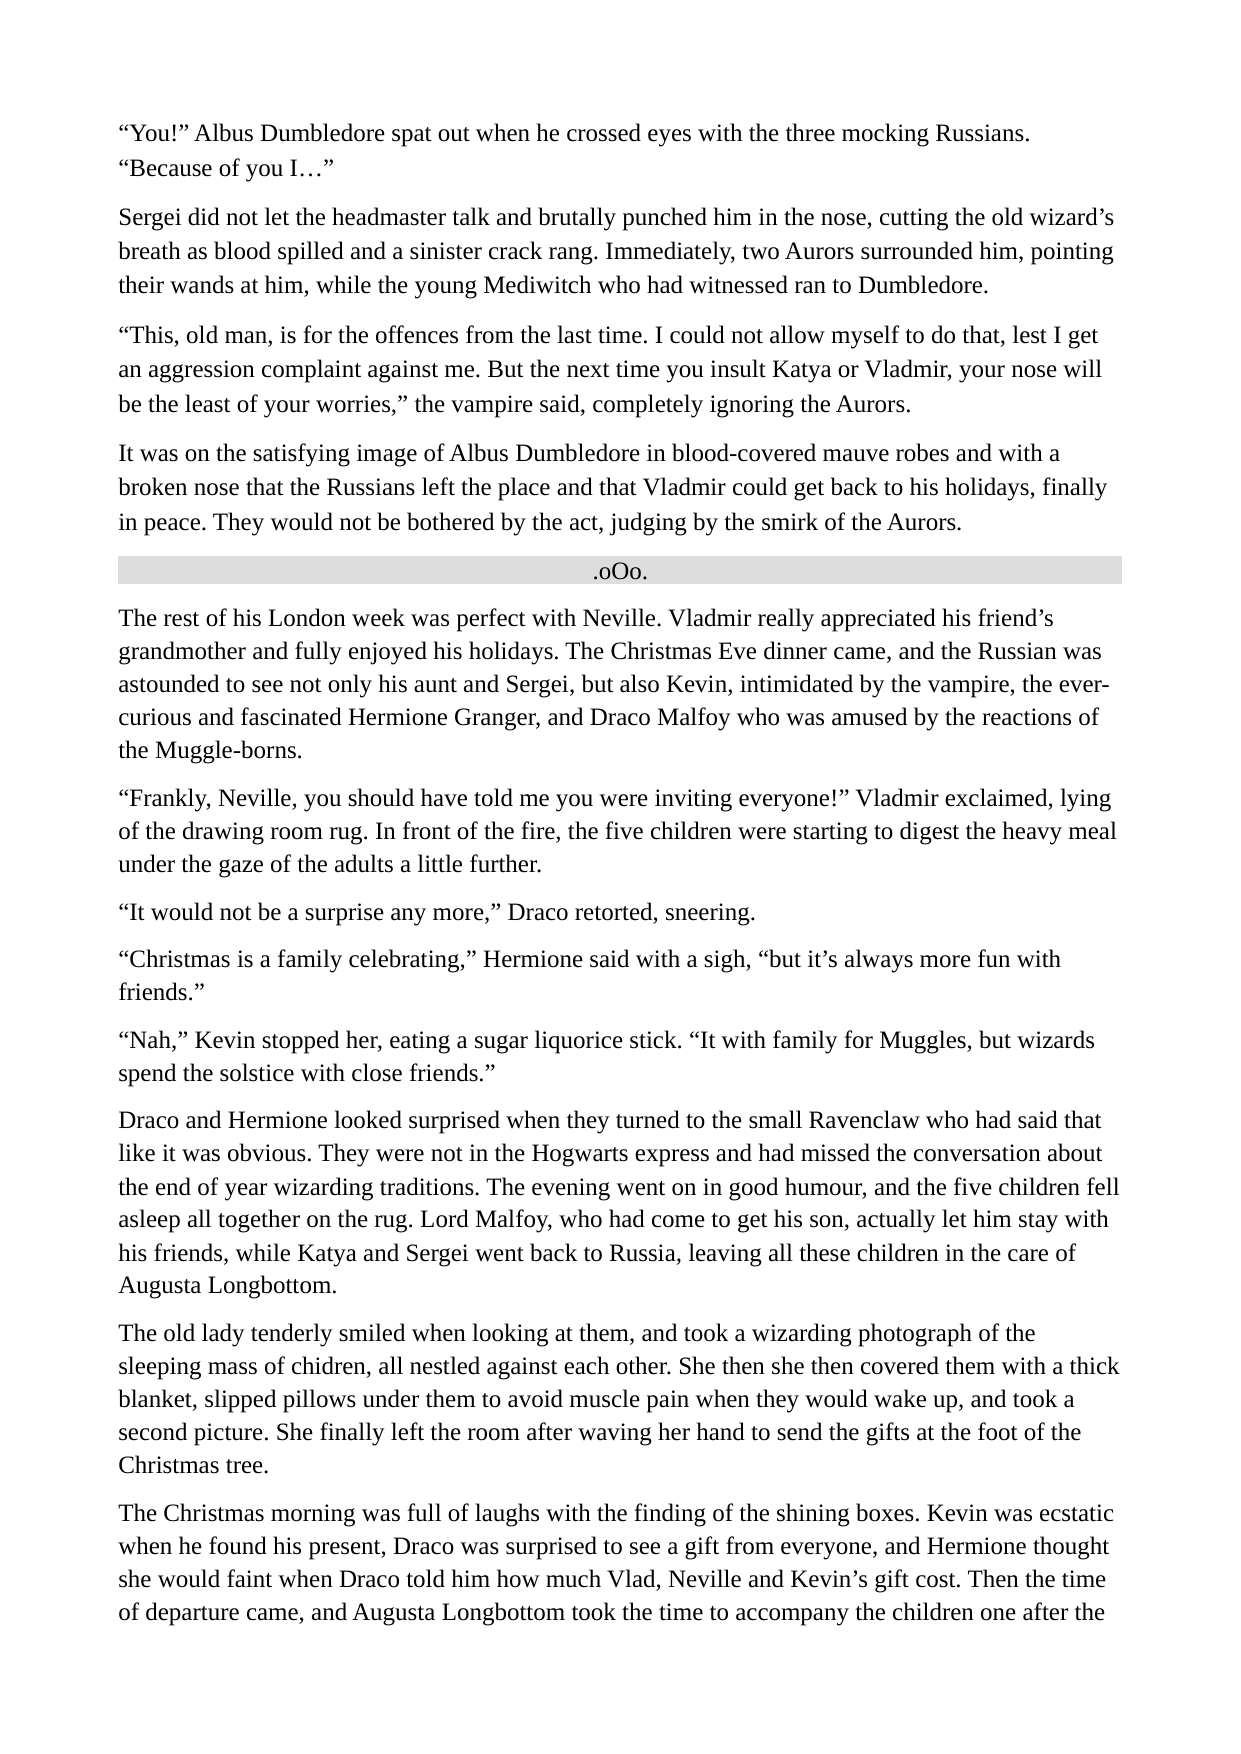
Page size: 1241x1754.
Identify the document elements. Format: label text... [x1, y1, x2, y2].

text Draco and Hermione looked surprised when they turned to the small Ravenclaw who had said that like it was obvious. They were not in the Hogwarts express and had missed the conversation about the end of year wizarding traditions. The evening went on in good humour, and the five children fell asleep all together on the rug. Lord Malfoy, who had come to get his son, actually let him stay with his friends, while Katya and Sergei went back to Russia, leaving all these children in the care of Augusta Longbottom. [118, 1106, 1122, 1299]
text The rest of his London week was perfect with Neville. Vladmir really appreciated his friend’s grandmother and fully enjoyed his holidays. The Christmas Eve dinner came, and the Russian was astounded to see not only his aunt and Sergei, but also Kevin, intimidated by the vampire, the ever-curious and fascinated Hermione Granger, and Draco Malfoy who was amused by the reactions of the Muggle-borns. [118, 603, 1122, 764]
text “Nah,” Kevin stopped her, eating a sugar liquorice stick. “It with family for Muggles, but wizards spend the solstice with close friends.” [118, 1025, 1122, 1087]
text The old lady tenderly smiled when looking at them, and took a wizarding photograph of the sleeping mass of chidren, all nestled against each other. She then she then covered them with a thick blanket, slipped pillows under them to avoid muscle pain when they would wake up, and took a second picture. She finally left the room after waving her hand to send the gifts at the foot of the Christmas tree. [118, 1318, 1122, 1479]
text “This, old man, is for the offences from the last time. I could not allow myself to do that, lest I get an aggression complaint against me. But the next time you insult Katya or Vladmir, your nose will be the least of your worries,” the vampire said, completely ignoring the Aurors. [118, 320, 1122, 417]
text “You!” Albus Dumbledore spat out when he crossed eyes with the three mocking Russians. “Because of you I…” [118, 118, 1122, 181]
text “It would not be a surprise any more,” Draco retorted, sneering. [118, 897, 1122, 925]
text It was on the satisfying image of Albus Dumbledore in blood-covered mauve robes and with a broken nose that the Russians left the place and that Vladmir could get back to his holidays, finally in peace. They would not be bothered by the act, judging by the smirk of the Aurors. [118, 438, 1122, 535]
text “Christmas is a family celebrating,” Hermione said with a sigh, “but it’s always more fun with friends.” [118, 944, 1122, 1006]
text Sergei did not let the headmaster talk and brutally punched him in the nose, cutting the old wizard’s breath as blood spilled and a sinister crack rang. Immediately, two Aurors surrounded him, pointing their wands at him, while the young Mediwitch who had witnessed ran to Dumbledore. [118, 202, 1122, 299]
text The Christmas morning was full of laughs with the finding of the shining boxes. Kevin was ecstatic when he found his present, Draco was surprised to see a gift from everyone, and Hermione thought she would faint when Draco told him how much Vlad, Neville and Kevin’s gift cost. Then the time of departure came, and Augusta Longbottom took the time to accompany the children one after the [118, 1498, 1122, 1626]
text .oOo. [118, 556, 1122, 584]
text “Frankly, Neville, you should have told me you were inviting everyone!” Vladmir exclaimed, lying of the drawing room rug. In front of the fire, the five children were starting to digest the heavy meal under the gaze of the adults a little further. [118, 783, 1122, 878]
